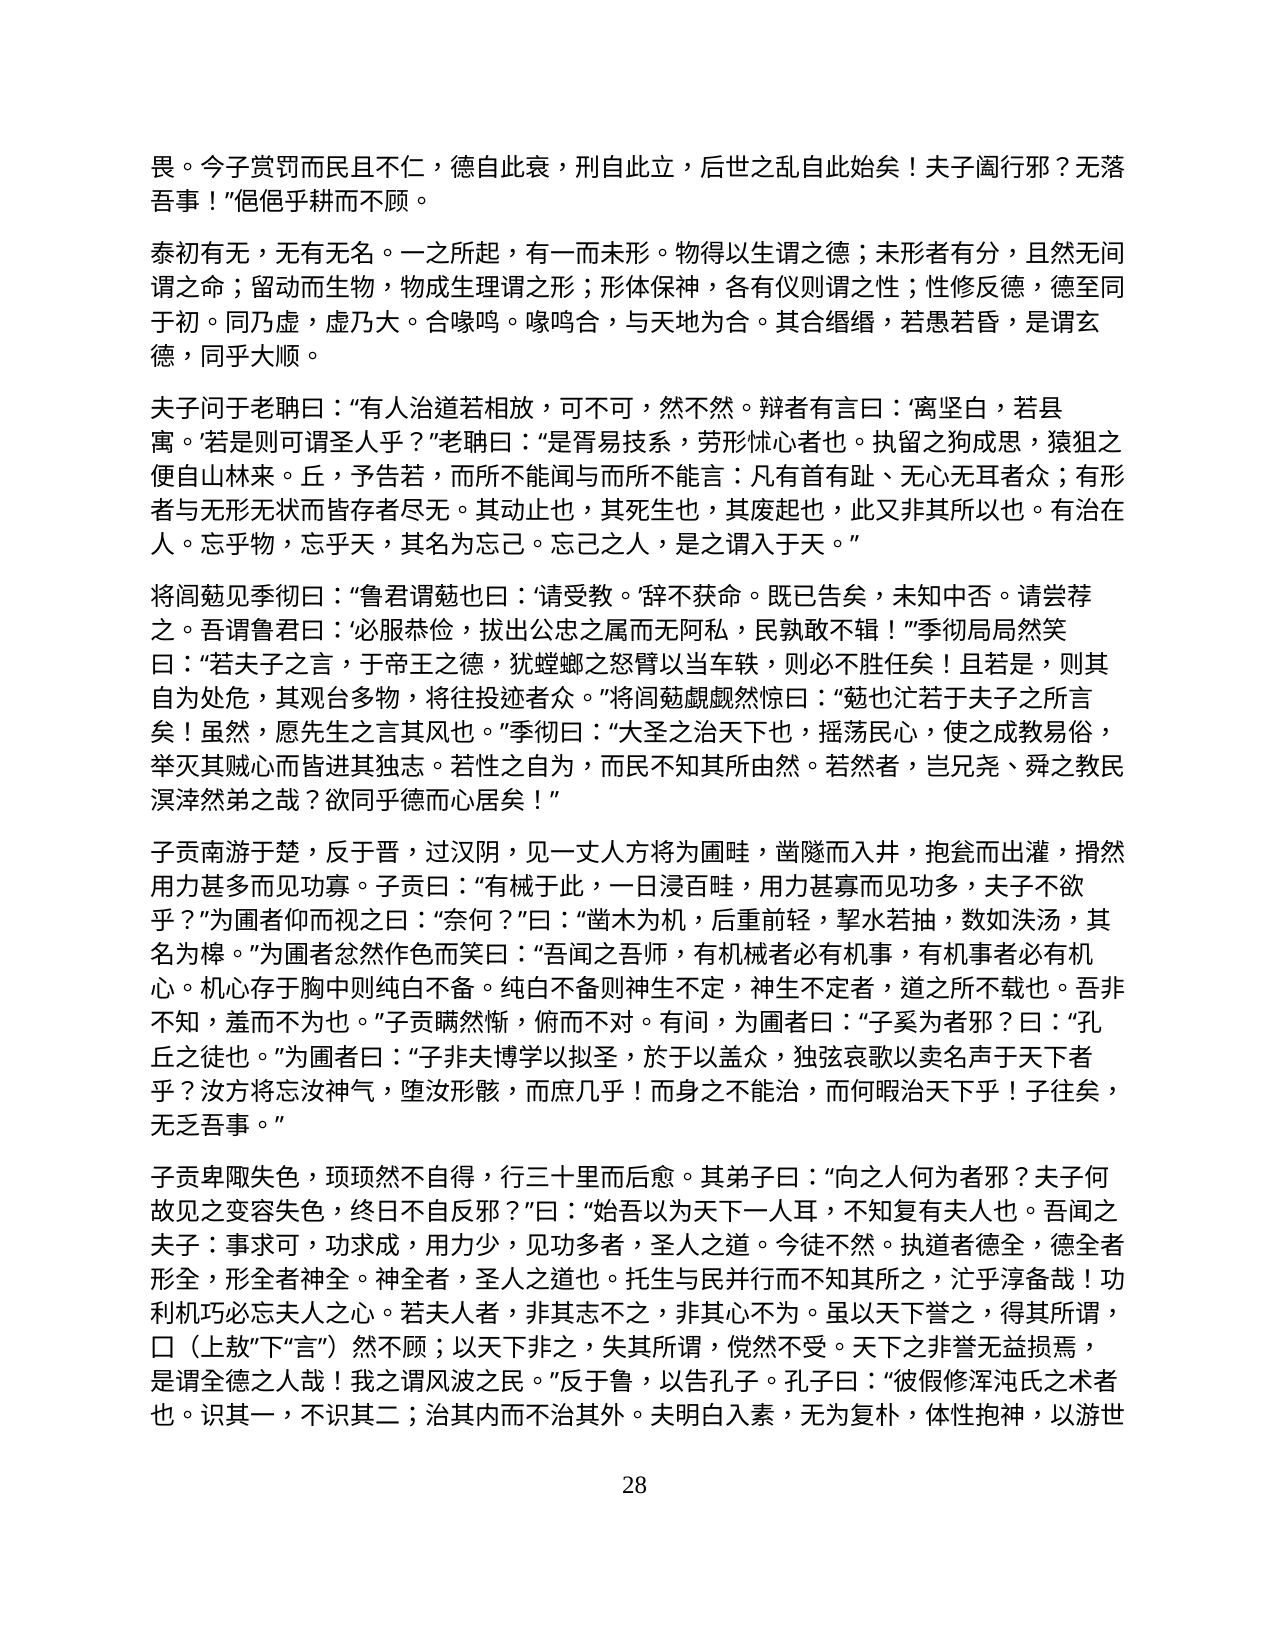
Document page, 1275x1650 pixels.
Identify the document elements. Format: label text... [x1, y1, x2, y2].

text 夫子问于老聃曰：“有人治道若相放，可不可，然不然。辩者有言曰：‘离坚白，若县寓。’若是则可谓圣人乎？”老聃曰：“是胥易技系，劳形怵心者也。执留之狗成思，猿狙之便自山林来。丘，予告若，而所不能闻与而所不能言：凡有首有趾、无心无耳者众；有形者与无形无状而皆存者尽无。其动止也，其死生也，其废起也，此又非其所以也。有治在人。忘乎物，忘乎天，其名为忘己。忘己之人，是之谓入于天。” [150, 390, 1125, 561]
text 畏。今子赏罚而民且不仁，德自此衰，刑自此立，后世之乱自此始矣！夫子阖行邪？无落吾事！”俋俋乎耕而不顾。 [150, 150, 1125, 218]
text 泰初有无，无有无名。一之所起，有一而未形。物得以生谓之德；未形者有分，且然无间谓之命；留动而生物，物成生理谓之形；形体保神，各有仪则谓之性；性修反德，德至同于初。同乃虚，虚乃大。合喙鸣。喙鸣合，与天地为合。其合缗缗，若愚若昏，是谓玄德，同乎大顺。 [150, 236, 1125, 372]
text 子贡卑陬失色，顼顼然不自得，行三十里而后愈。其弟子曰：“向之人何为者邪？夫子何故见之变容失色，终日不自反邪？”曰：“始吾以为天下一人耳，不知复有夫人也。吾闻之夫子：事求可，功求成，用力少，见功多者，圣人之道。今徒不然。执道者德全，德全者形全，形全者神全。神全者，圣人之道也。托生与民并行而不知其所之，汒乎淳备哉！功利机巧必忘夫人之心。若夫人者，非其志不之，非其心不为。虽以天下誉之，得其所谓，囗（上敖”下“言”）然不顾；以天下非之，失其所谓，傥然不受。天下之非誉无益损焉，是谓全德之人哉！我之谓风波之民。”反于鲁，以告孔子。孔子曰：“彼假修浑沌氏之术者也。识其一，不识其二；治其内而不治其外。夫明白入素，无为复朴，体性抱神，以游世 [150, 1159, 1125, 1432]
text 将闾葂见季彻曰：“鲁君谓葂也曰：‘请受教。’辞不获命。既已告矣，未知中否。请尝荐之。吾谓鲁君曰：‘必服恭俭，拔出公忠之属而无阿私，民孰敢不辑！’”季彻局局然笑曰：“若夫子之言，于帝王之德，犹螳螂之怒臂以当车轶，则必不胜任矣！且若是，则其自为处危，其观台多物，将往投迹者众。”将闾葂覷觑然惊曰：“葂也汒若于夫子之所言矣！虽然，愿先生之言其风也。”季彻曰：“大圣之治天下也，摇荡民心，使之成教易俗，举灭其贼心而皆进其独志。若性之自为，而民不知其所由然。若然者，岂兄尧、舜之教民溟涬然弟之哉？欲同乎德而心居矣！” [150, 578, 1125, 817]
text 子贡南游于楚，反于晋，过汉阴，见一丈人方将为圃畦，凿隧而入井，抱瓮而出灌，搰然用力甚多而见功寡。子贡曰：“有械于此，一日浸百畦，用力甚寡而见功多，夫子不欲乎？”为圃者仰而视之曰：“奈何？”曰：“凿木为机，后重前轻，挈水若抽，数如泆汤，其名为槔。”为圃者忿然作色而笑曰：“吾闻之吾师，有机械者必有机事，有机事者必有机心。机心存于胸中则纯白不备。纯白不备则神生不定，神生不定者，道之所不载也。吾非不知，羞而不为也。”子贡瞒然惭，俯而不对。有间，为圃者曰：“子奚为者邪？曰：“孔丘之徒也。”为圃者曰：“子非夫博学以拟圣，於于以盖众，独弦哀歌以卖名声于天下者乎？汝方将忘汝神气，堕汝形骸，而庶几乎！而身之不能治，而何暇治天下乎！子往矣，无乏吾事。” [150, 835, 1125, 1141]
